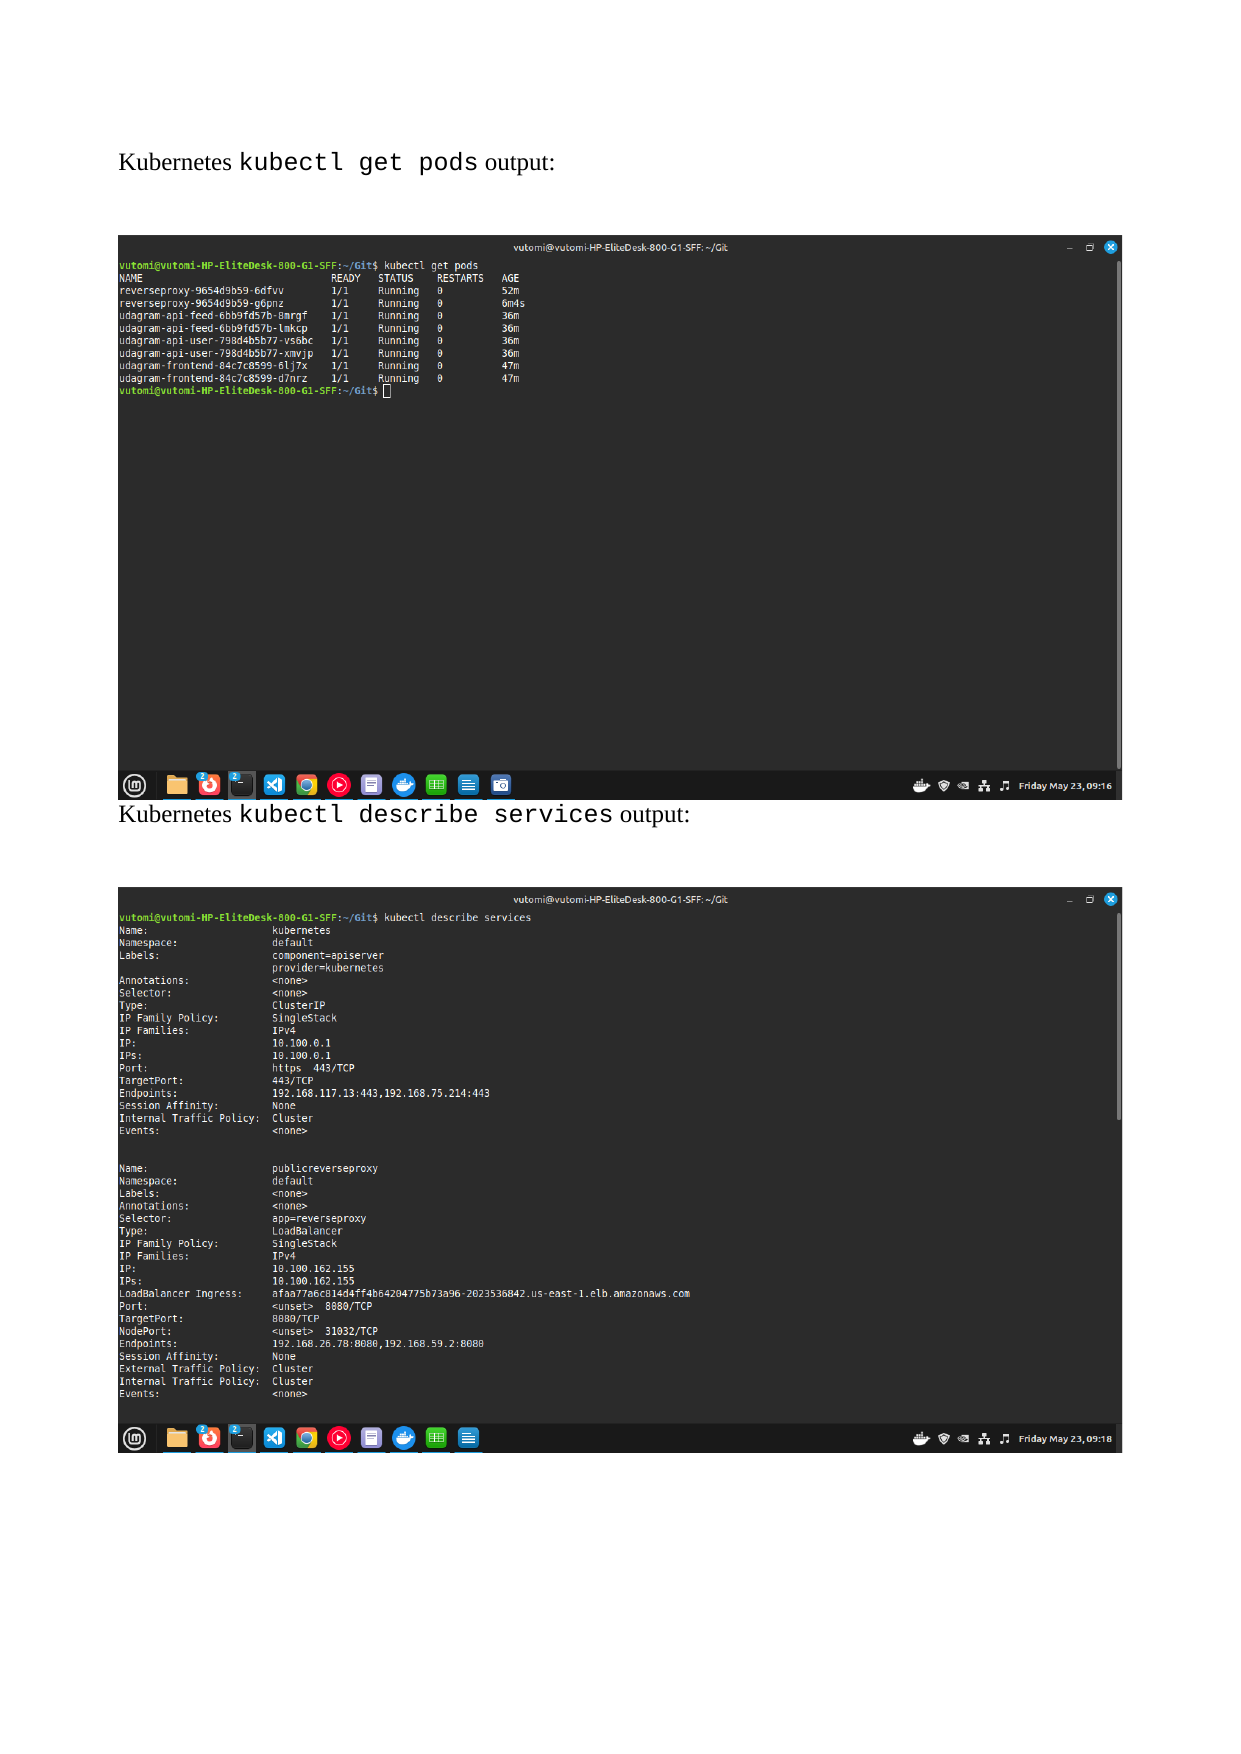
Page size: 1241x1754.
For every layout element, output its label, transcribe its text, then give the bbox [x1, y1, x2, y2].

text Kubernetes kubectl describe services output: [118, 800, 1122, 830]
text Kubernetes kubectl get pods output: [118, 147, 1122, 178]
picture [118, 235, 1123, 800]
picture [118, 887, 1123, 1453]
